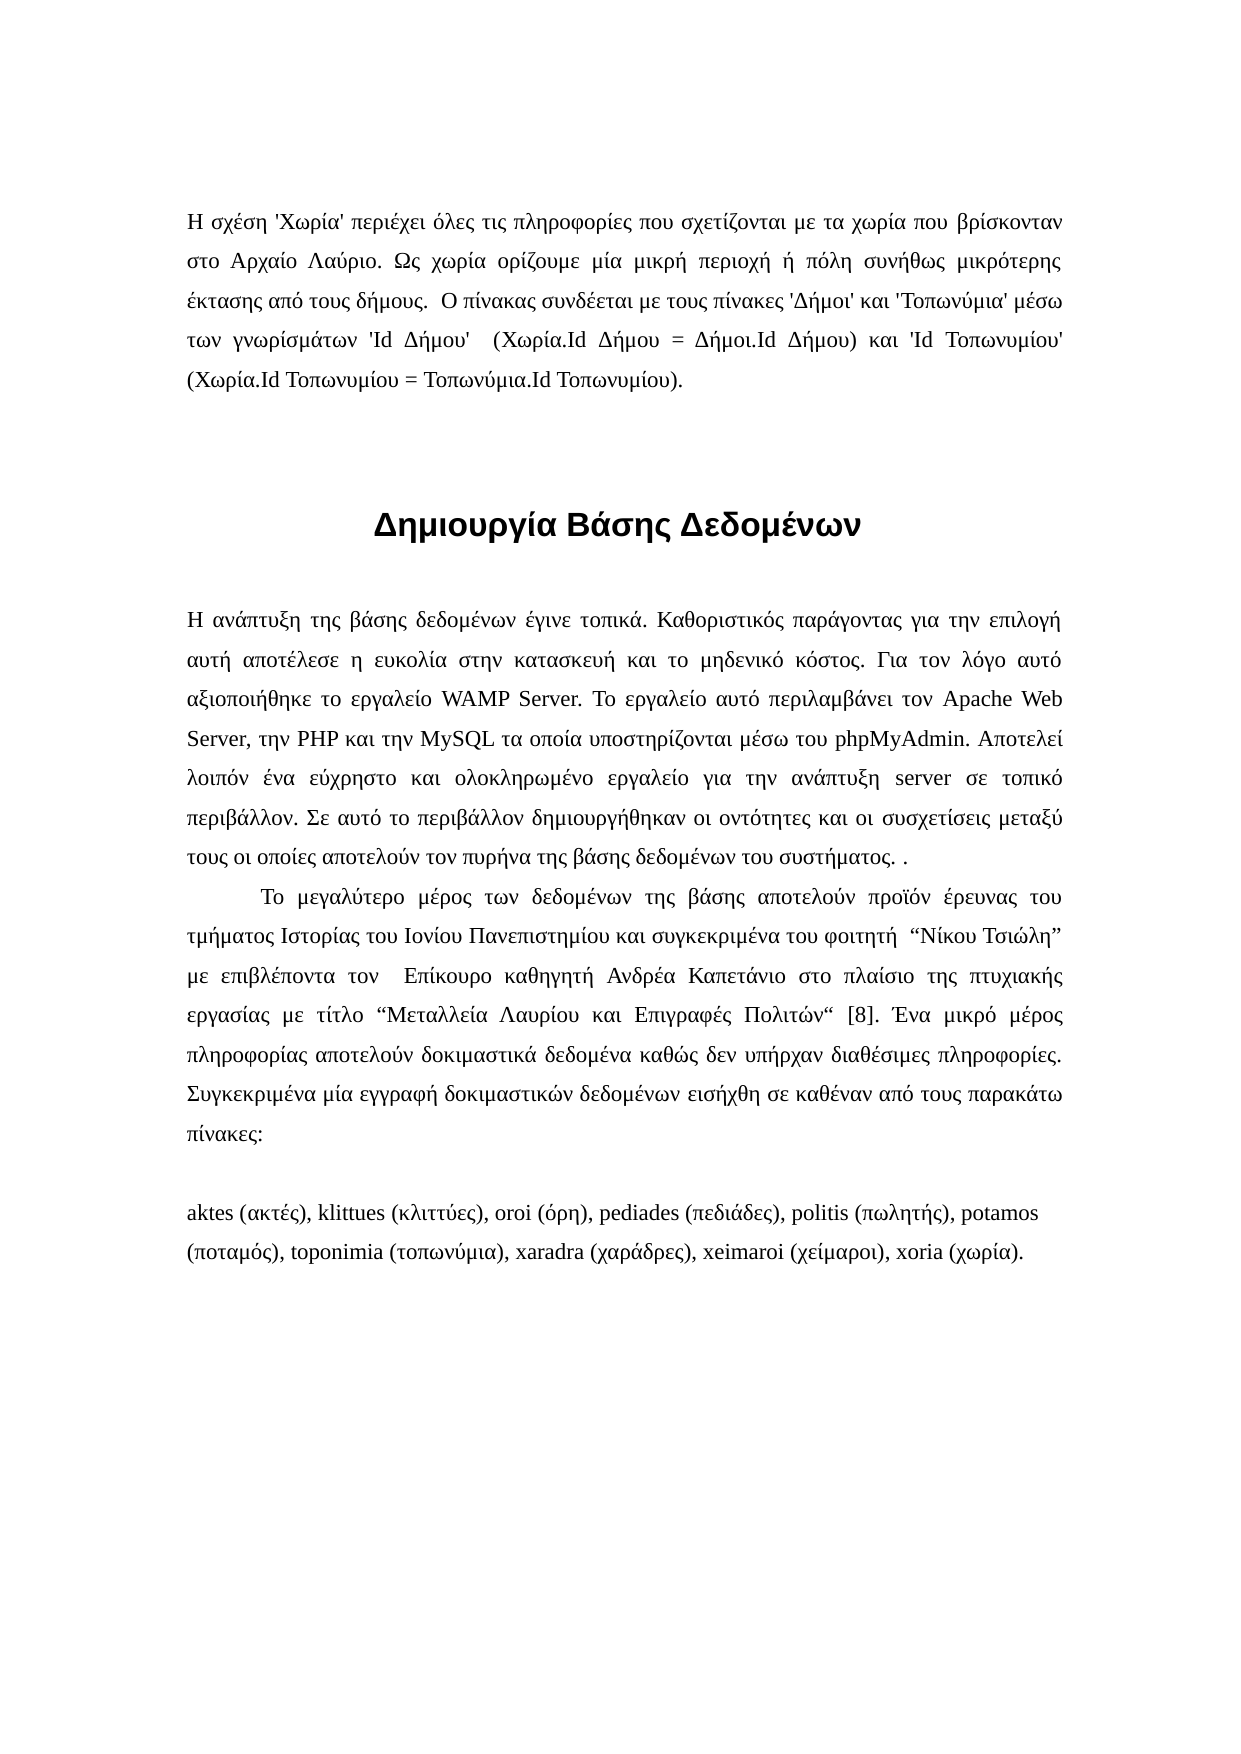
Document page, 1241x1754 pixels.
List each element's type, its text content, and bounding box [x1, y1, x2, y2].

text Η σχέση 'Χωρία' περιέχει όλες τις πληροφορίες που σχετίζονται με τα χωρία που βρίσκονταν στο Αρχαίο Λαύριο. Ως χωρία ορίζουμε μία μικρή περιοχή ή πόλη συνήθως μικρότερης έκτασης από τους δήμους. Ο πίνακας συνδέεται με τους πίνακες 'Δήμοι' και 'Τοπωνύμια' μέσω των γνωρίσμάτων 'Id Δήμου' (Χωρία.Id Δήμου = Δήμοι.Id Δήμου) και 'Id Τοπωνυμίου' (Χωρία.Id Τοπωνυμίου = Τοπωνύμια.Id Τοπωνυμίου). [187, 208, 1063, 392]
text aktes (ακτές), klittues (κλιττύες), oroi (όρη), pediades (πεδιάδες), politis (πωλητής), potamos (ποταμός), toponimia (τοπωνύμια), xaradra (χαράδρες), xeimaroi (χείμαροι), xoria (χωρία). [187, 1199, 1063, 1264]
text Η ανάπτυξη της βάσης δεδομένων έγινε τοπικά. Καθοριστικός παράγοντας για την επιλογή αυτή αποτέλεσε η ευκολία στην κατασκευή και το μηδενικό κόστος. Για τον λόγο αυτό αξιοποιήθηκε το εργαλείο WAMP Server. Το εργαλείο αυτό περιλαμβάνει τον Apache Web Server, την PHP και την MySQL τα οποία υποστηρίζονται μέσω του phpMyAdmin. Αποτελεί λοιπόν ένα εύχρηστο και ολοκληρωμένο εργαλείο για την ανάπτυξη server σε τοπικό περιβάλλον. Σε αυτό το περιβάλλον δημιουργήθηκαν οι οντότητες και οι συσχετίσεις μεταξύ τους οι οποίες αποτελούν τον πυρήνα της βάσης δεδομένων του συστήματος. . [187, 607, 1063, 870]
subtitle Δημιουργία Βάσης Δεδομένων [113, 505, 1122, 544]
text Το μεγαλύτερο μέρος των δεδομένων της βάσης αποτελούν προϊόν έρευνας του τμήματος Ιστορίας του Ιονίου Πανεπιστημίου και συγκεκριμένα του φοιτητή “Νίκου Τσιώλη” με επιβλέποντα τον Επίκουρο καθηγητή Ανδρέα Καπετάνιο στο πλαίσιο της πτυχιακής εργασίας με τίτλο “Μεταλλεία Λαυρίου και Επιγραφές Πολιτών“ [8]. Ένα μικρό μέρος πληροφορίας αποτελούν δοκιμαστικά δεδομένα καθώς δεν υπήρχαν διαθέσιμες πληροφορίες. Συγκεκριμένα μία εγγραφή δοκιμαστικών δεδομένων εισήχθη σε καθέναν από τους παρακάτω πίνακες: [187, 883, 1063, 1146]
